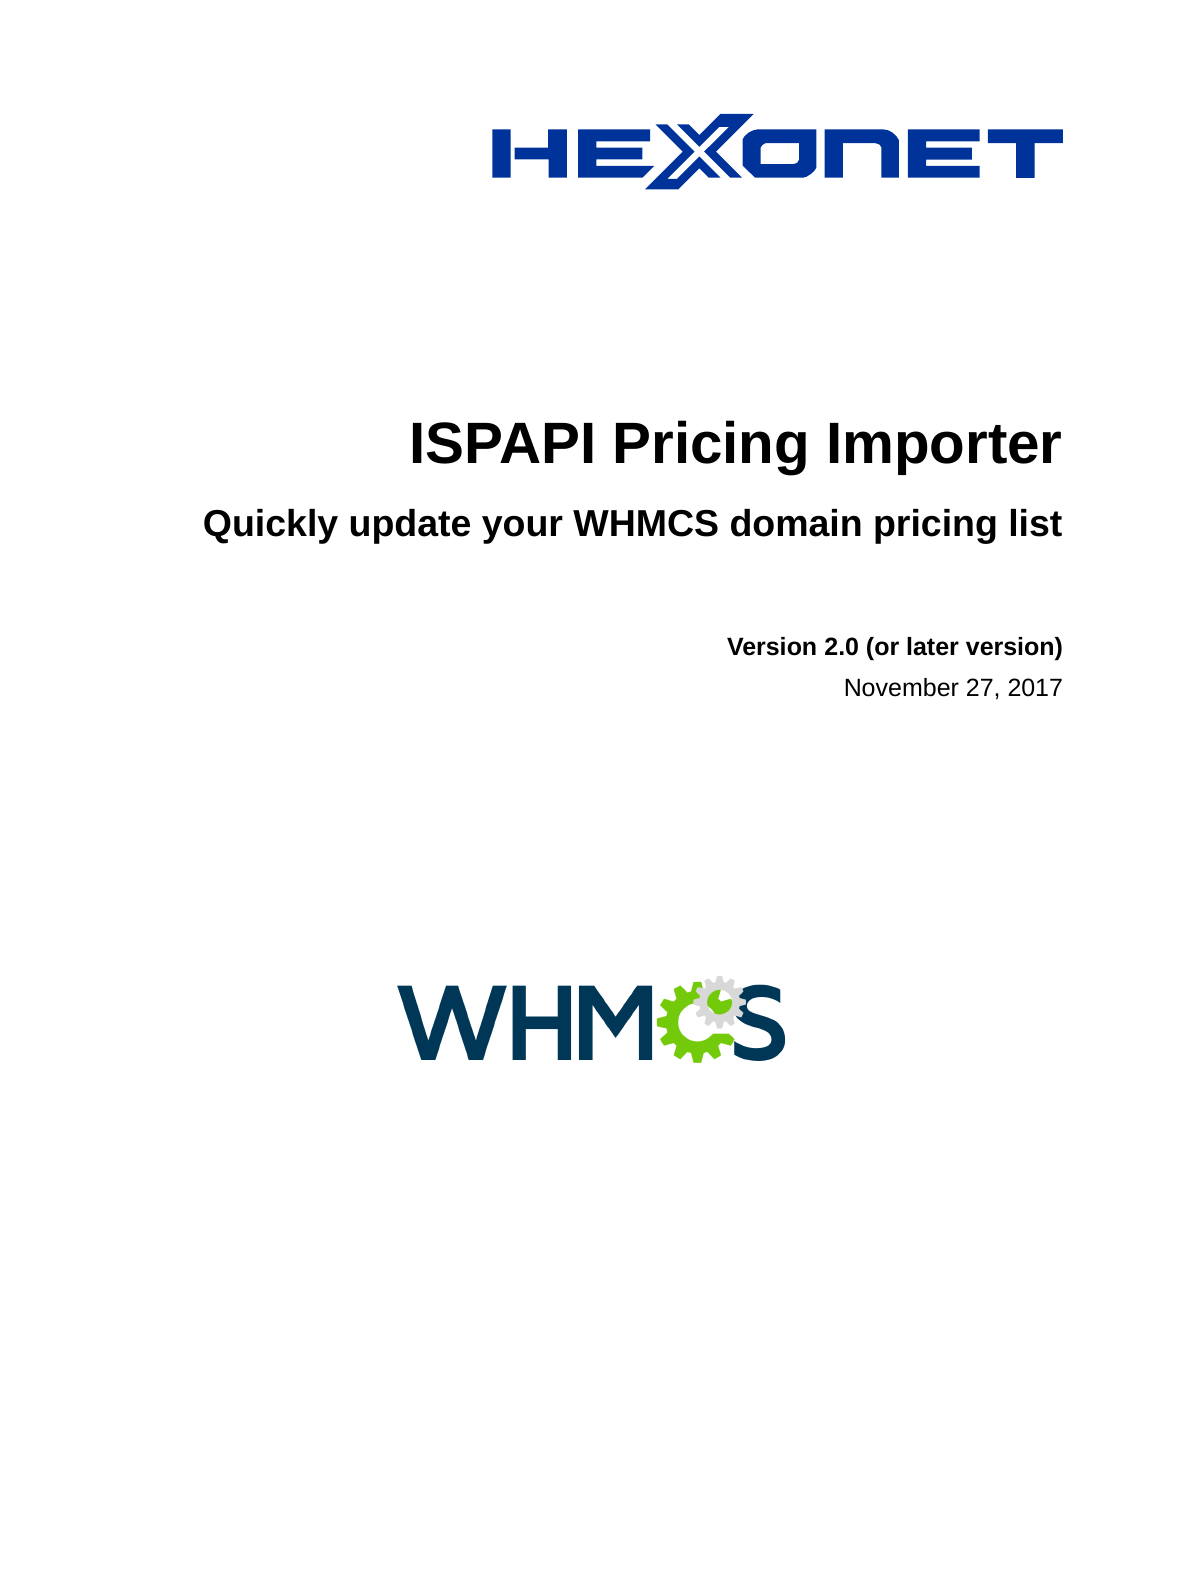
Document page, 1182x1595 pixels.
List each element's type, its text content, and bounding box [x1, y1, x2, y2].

title ISPAPI Pricing Importer [118, 409, 1063, 476]
picture [394, 972, 788, 1068]
text November 27, 2017 [118, 673, 1063, 702]
text Version 2.0 (or later version) [118, 632, 1063, 661]
subtitle Quickly update your WHMCS domain pricing list [118, 501, 1063, 544]
